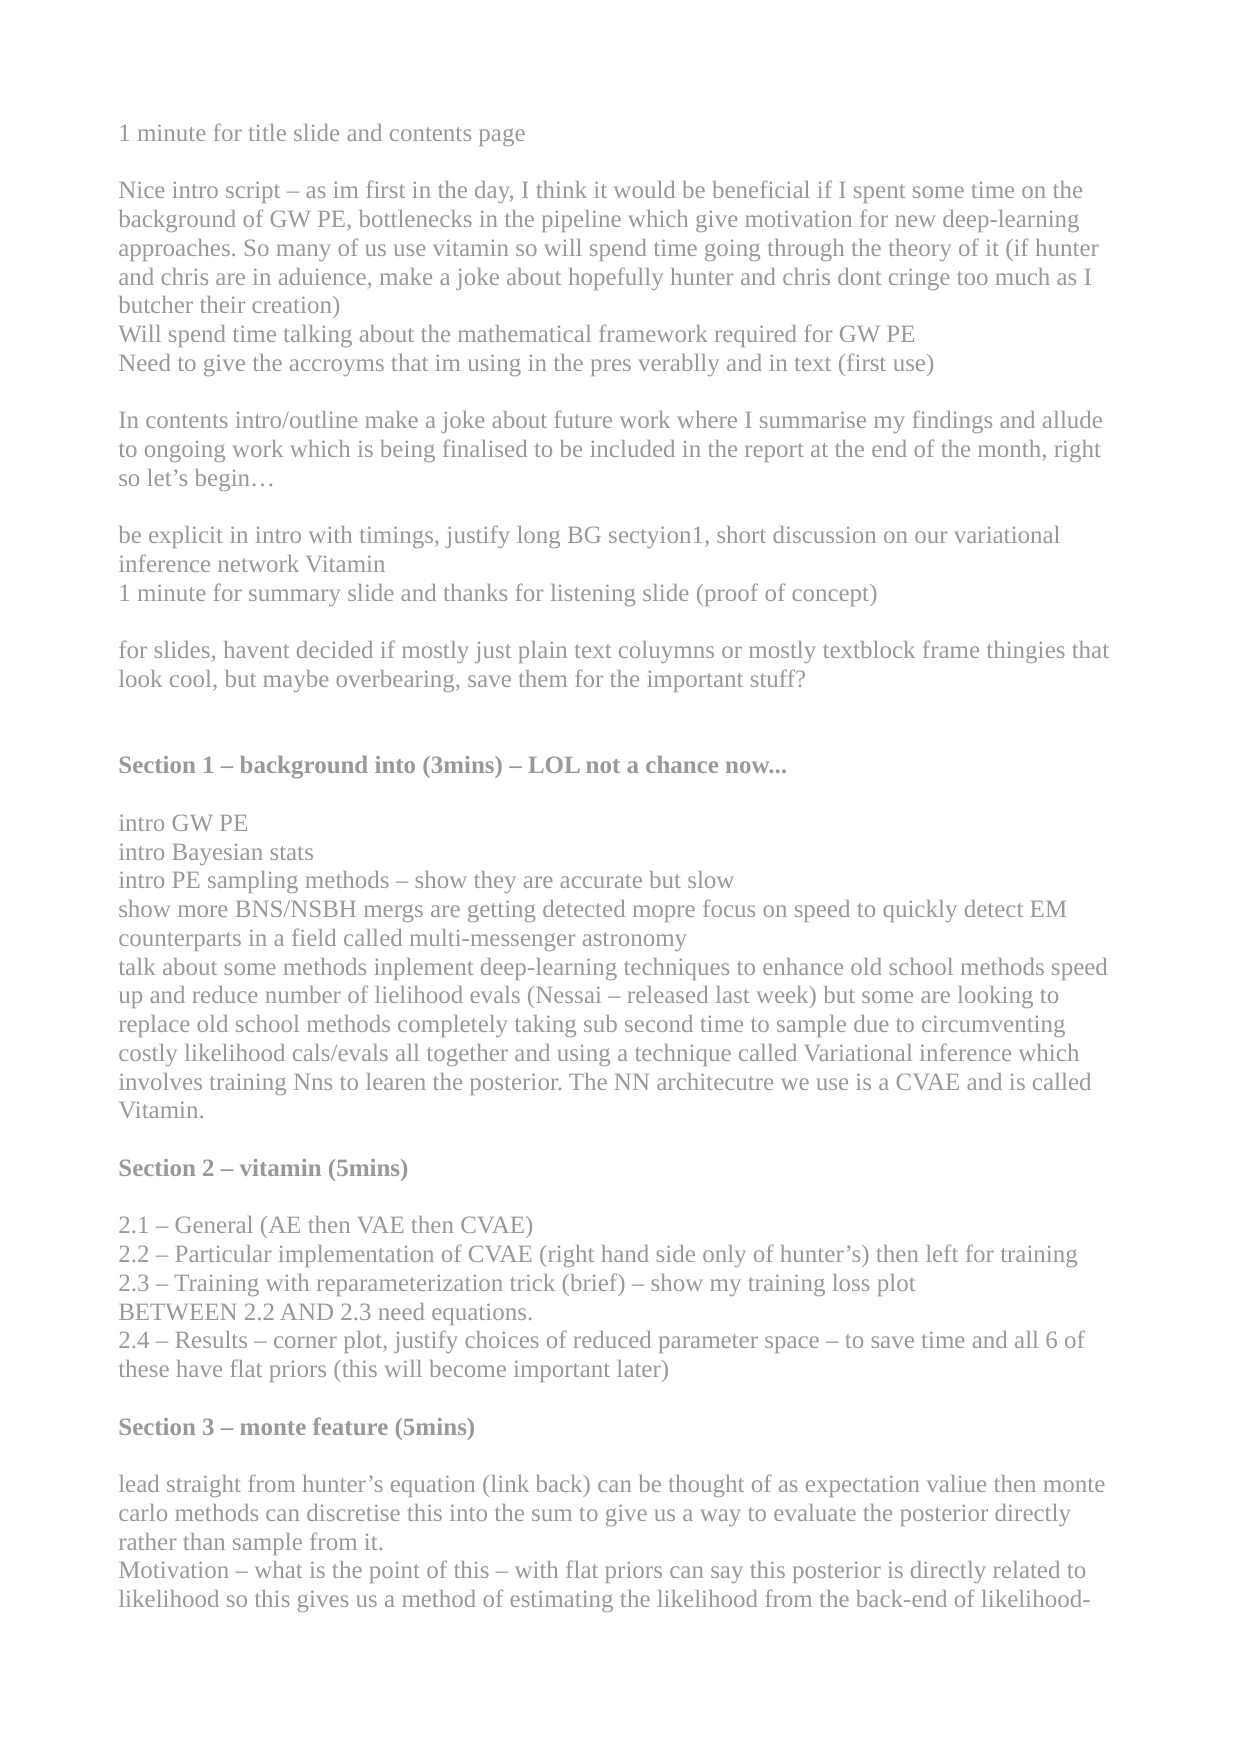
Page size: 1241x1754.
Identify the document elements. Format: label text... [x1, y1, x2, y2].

text intro GW PE [118, 808, 1122, 837]
text 2.3 – Training with reparameterization trick (brief) – show my training loss plot [118, 1268, 1122, 1297]
text Section 2 – vitamin (5mins) [118, 1153, 1122, 1182]
text for slides, havent decided if mostly just plain text coluymns or mostly textblock frame thingies that look cool, but maybe overbearing, save them for the important stuff? [118, 636, 1122, 693]
text talk about some methods inplement deep-learning techniques to enhance old school methods speed up and reduce number of lielihood evals (Nessai – released last week) but some are looking to replace old school methods completely taking sub second time to sample due to circumventing costly likelihood cals/evals all together and using a technique called Variational inference which involves training Nns to learen the posterior. The NN architecutre we use is a CVAE and is called Vitamin. [118, 952, 1122, 1124]
text Need to give the accroyms that im using in the pres verablly and in text (first use) [118, 348, 1122, 377]
text In contents intro/outline make a joke about future work where I summarise my findings and allude to ongoing work which is being finalised to be included in the report at the end of the month, right so let’s begin… [118, 406, 1122, 492]
text be explicit in intro with timings, justify long BG sectyion1, short discussion on our variational inference network Vitamin [118, 521, 1122, 578]
text Nice intro script – as im first in the day, I think it would be beneficial if I spent some time on the background of GW PE, bottlenecks in the pipeline which give motivation for new deep-learning approaches. So many of us use vitamin so will spend time going through the theory of it (if hunter and chris are in aduience, make a joke about hopefully hunter and chris dont cringe too much as I butcher their creation) [118, 176, 1122, 319]
text show more BNS/NSBH mergs are getting detected mopre focus on speed to quickly detect EM counterparts in a field called multi-messenger astronomy [118, 894, 1122, 952]
text intro PE sampling methods – show they are accurate but slow [118, 866, 1122, 894]
text Motivation – what is the point of this – with flat priors can say this posterior is directly related to likelihood so this gives us a method of estimating the likelihood from the back-end of likelihood- [118, 1556, 1122, 1613]
text BETWEEN 2.2 AND 2.3 need equations. [118, 1297, 1122, 1326]
text 2.2 – Particular implementation of CVAE (right hand side only of hunter’s) then left for training [118, 1239, 1122, 1268]
text Section 1 – background into (3mins) – LOL not a chance now... [118, 751, 1122, 779]
text 2.4 – Results – corner plot, justify choices of reduced parameter space – to save time and all 6 of these have flat priors (this will become important later) [118, 1326, 1122, 1383]
text intro Bayesian stats [118, 837, 1122, 866]
text Will spend time talking about the mathematical framework required for GW PE [118, 319, 1122, 348]
text 2.1 – General (AE then VAE then CVAE) [118, 1211, 1122, 1239]
text 1 minute for title slide and contents page [118, 118, 1122, 147]
text Section 3 – monte feature (5mins) [118, 1412, 1122, 1441]
text 1 minute for summary slide and thanks for listening slide (proof of concept) [118, 578, 1122, 607]
text lead straight from hunter’s equation (link back) can be thought of as expectation valiue then monte carlo methods can discretise this into the sum to give us a way to evaluate the posterior directly rather than sample from it. [118, 1469, 1122, 1556]
